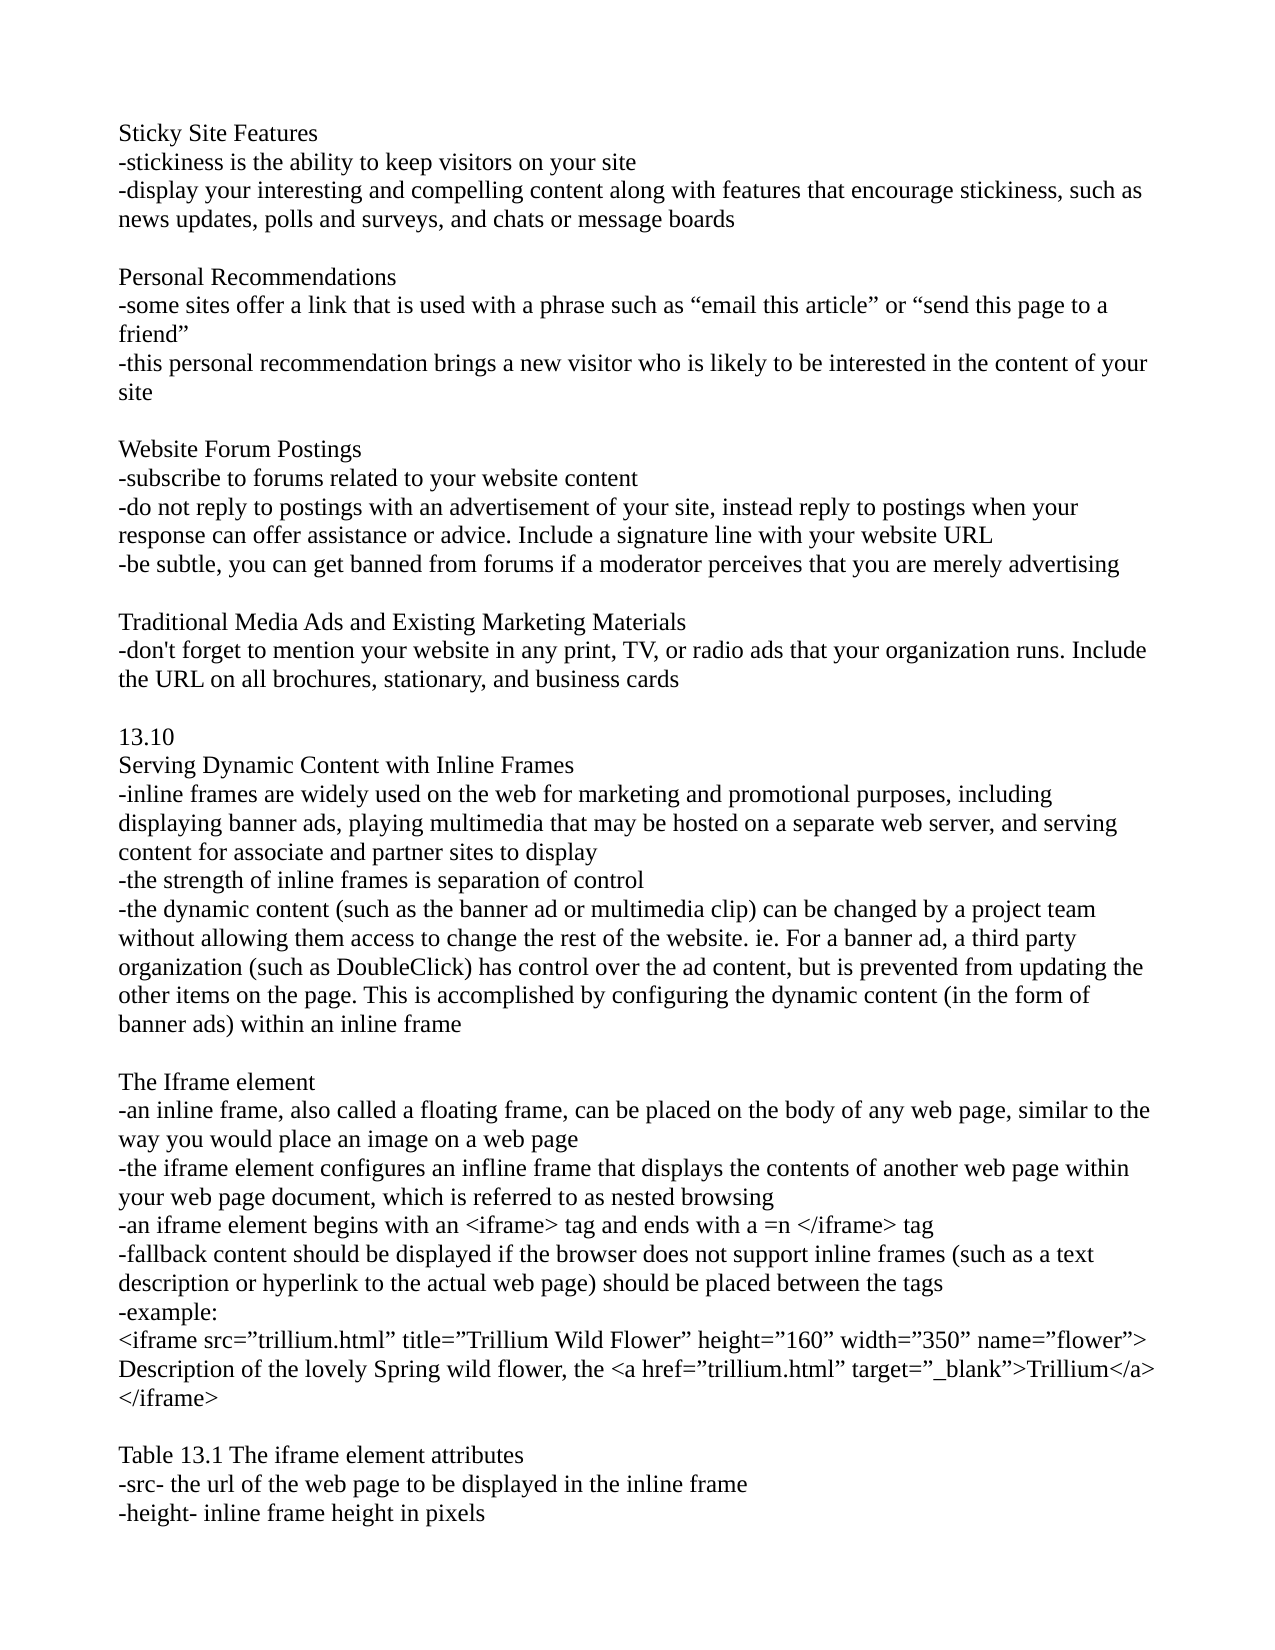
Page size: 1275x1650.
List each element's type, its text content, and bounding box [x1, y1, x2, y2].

text -an iframe element begins with an <iframe> tag and ends with a =n </iframe> tag [118, 1211, 1157, 1239]
text Table 13.1 The iframe element attributes [118, 1441, 1157, 1469]
text -do not reply to postings with an advertisement of your site, instead reply to postings when your response can offer assistance or advice. Include a signature line with your website URL [118, 492, 1157, 549]
text -display your interesting and compelling content along with features that encourage stickiness, such as news updates, polls and surveys, and chats or message boards [118, 176, 1157, 233]
text -height- inline frame height in pixels [118, 1498, 1157, 1527]
text -example: [118, 1297, 1157, 1326]
text The Iframe element [118, 1067, 1157, 1096]
text -some sites offer a link that is used with a phrase such as “email this article” or “send this page to a friend” [118, 291, 1157, 348]
text -the dynamic content (such as the banner ad or multimedia clip) can be changed by a project team without allowing them access to change the rest of the website. ie. For a banner ad, a third party organization (such as DoubleClick) has control over the ad content, but is prevented from updating the other items on the page. This is accomplished by configuring the dynamic content (in the form of banner ads) within an inline frame [118, 894, 1157, 1038]
text -this personal recommendation brings a new visitor who is likely to be interested in the content of your site [118, 348, 1157, 406]
text Description of the lovely Spring wild flower, the <a href=”trillium.html” target=”_blank”>Trillium</a> [118, 1354, 1157, 1383]
text -stickiness is the ability to keep visitors on your site [118, 147, 1157, 176]
text -don't forget to mention your website in any print, TV, or radio ads that your organization runs. Include the URL on all brochures, stationary, and business cards [118, 636, 1157, 693]
text <iframe src=”trillium.html” title=”Trillium Wild Flower” height=”160” width=”350” name=”flower”> [118, 1326, 1157, 1354]
text -the strength of inline frames is separation of control [118, 866, 1157, 894]
text Serving Dynamic Content with Inline Frames [118, 751, 1157, 779]
text Traditional Media Ads and Existing Marketing Materials [118, 607, 1157, 636]
text -inline frames are widely used on the web for marketing and promotional purposes, including displaying banner ads, playing multimedia that may be hosted on a separate web server, and serving content for associate and partner sites to display [118, 779, 1157, 866]
text -be subtle, you can get banned from forums if a moderator perceives that you are merely advertising [118, 549, 1157, 578]
text -subscribe to forums related to your website content [118, 463, 1157, 492]
text -the iframe element configures an infline frame that displays the contents of another web page within your web page document, which is referred to as nested browsing [118, 1153, 1157, 1211]
text Website Forum Postings [118, 434, 1157, 463]
text </iframe> [118, 1383, 1157, 1412]
text 13.10 [118, 722, 1157, 751]
text -an inline frame, also called a floating frame, can be placed on the body of any web page, similar to the way you would place an image on a web page [118, 1096, 1157, 1153]
text Sticky Site Features [118, 118, 1157, 147]
text Personal Recommendations [118, 262, 1157, 291]
text -fallback content should be displayed if the browser does not support inline frames (such as a text description or hyperlink to the actual web page) should be placed between the tags [118, 1239, 1157, 1297]
text -src- the url of the web page to be displayed in the inline frame [118, 1469, 1157, 1498]
